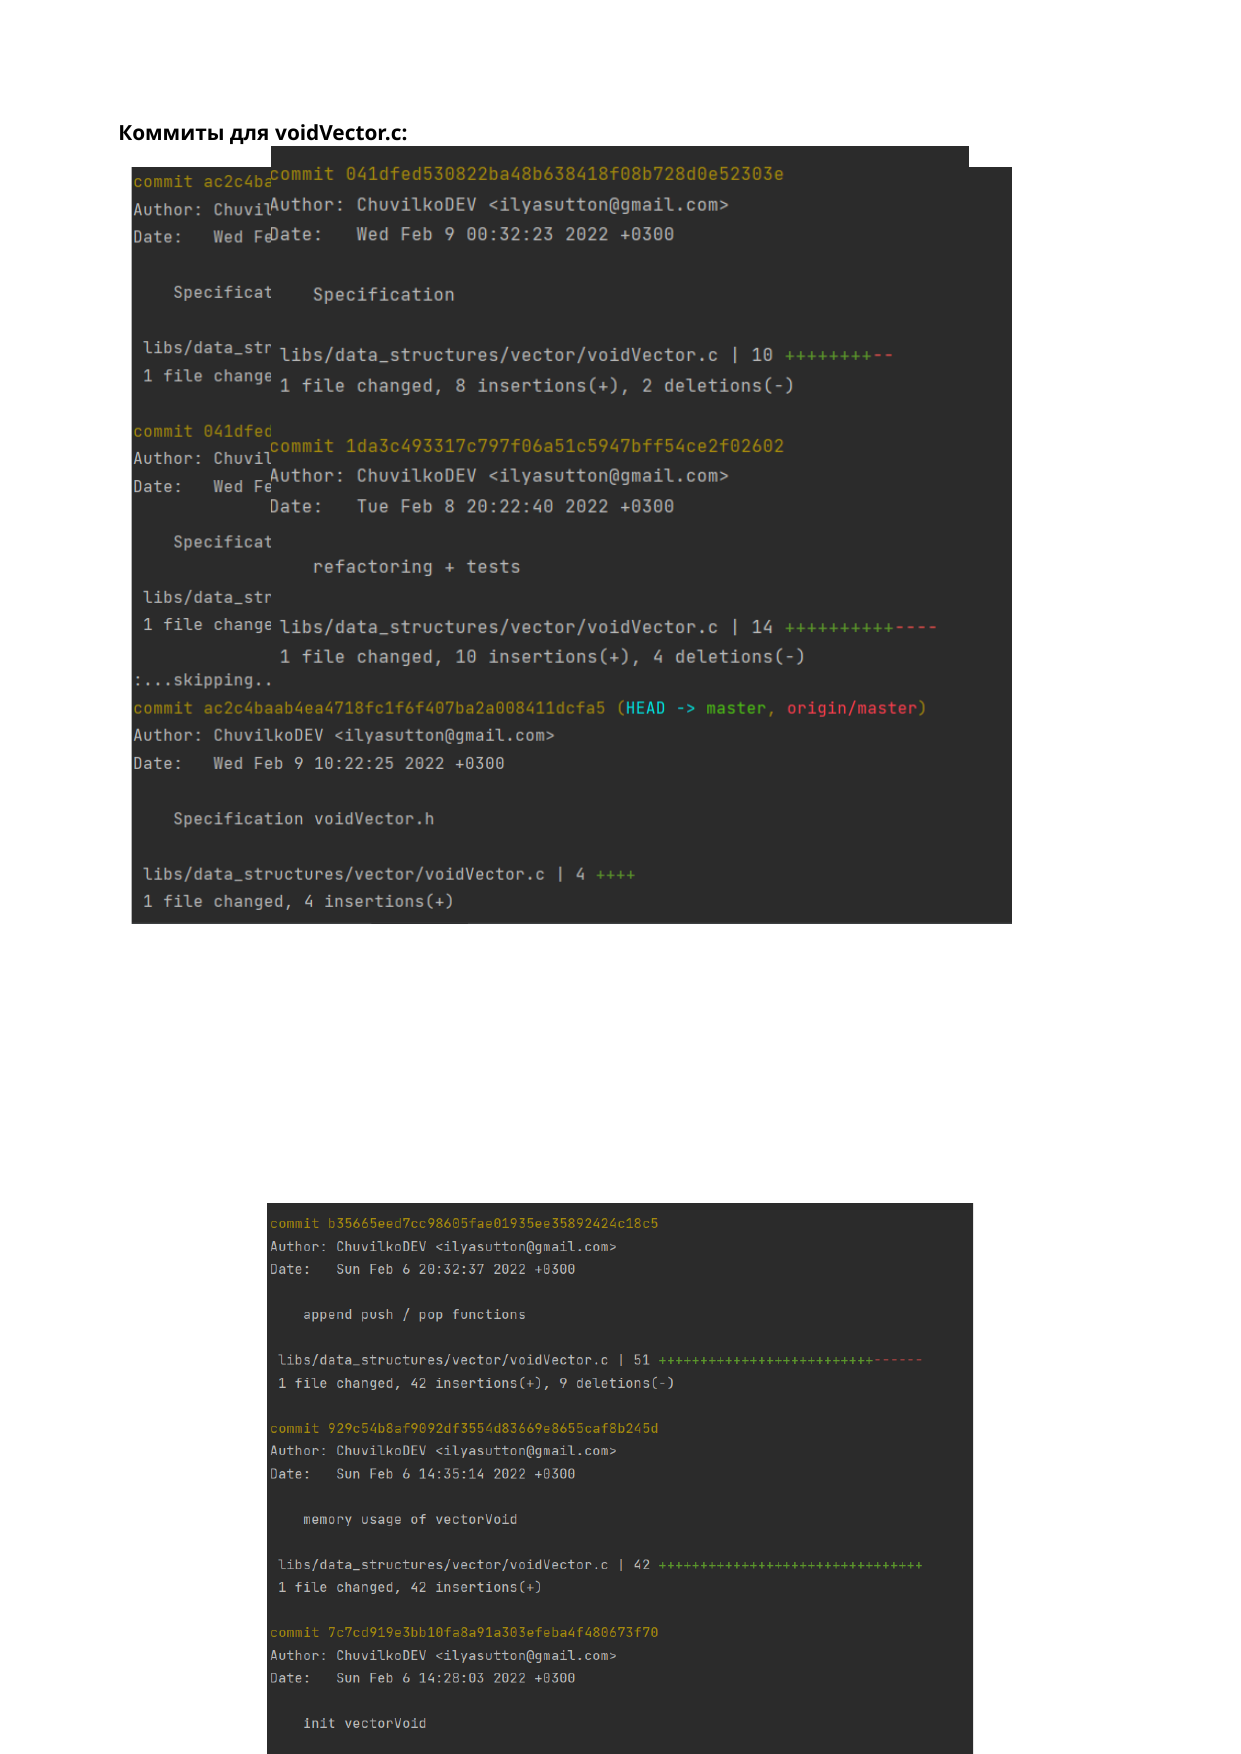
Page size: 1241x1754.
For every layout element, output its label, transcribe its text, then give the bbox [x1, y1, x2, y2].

picture [267, 1203, 974, 1754]
picture [131, 146, 1012, 924]
text Коммиты для voidVector.c: [118, 118, 1122, 147]
